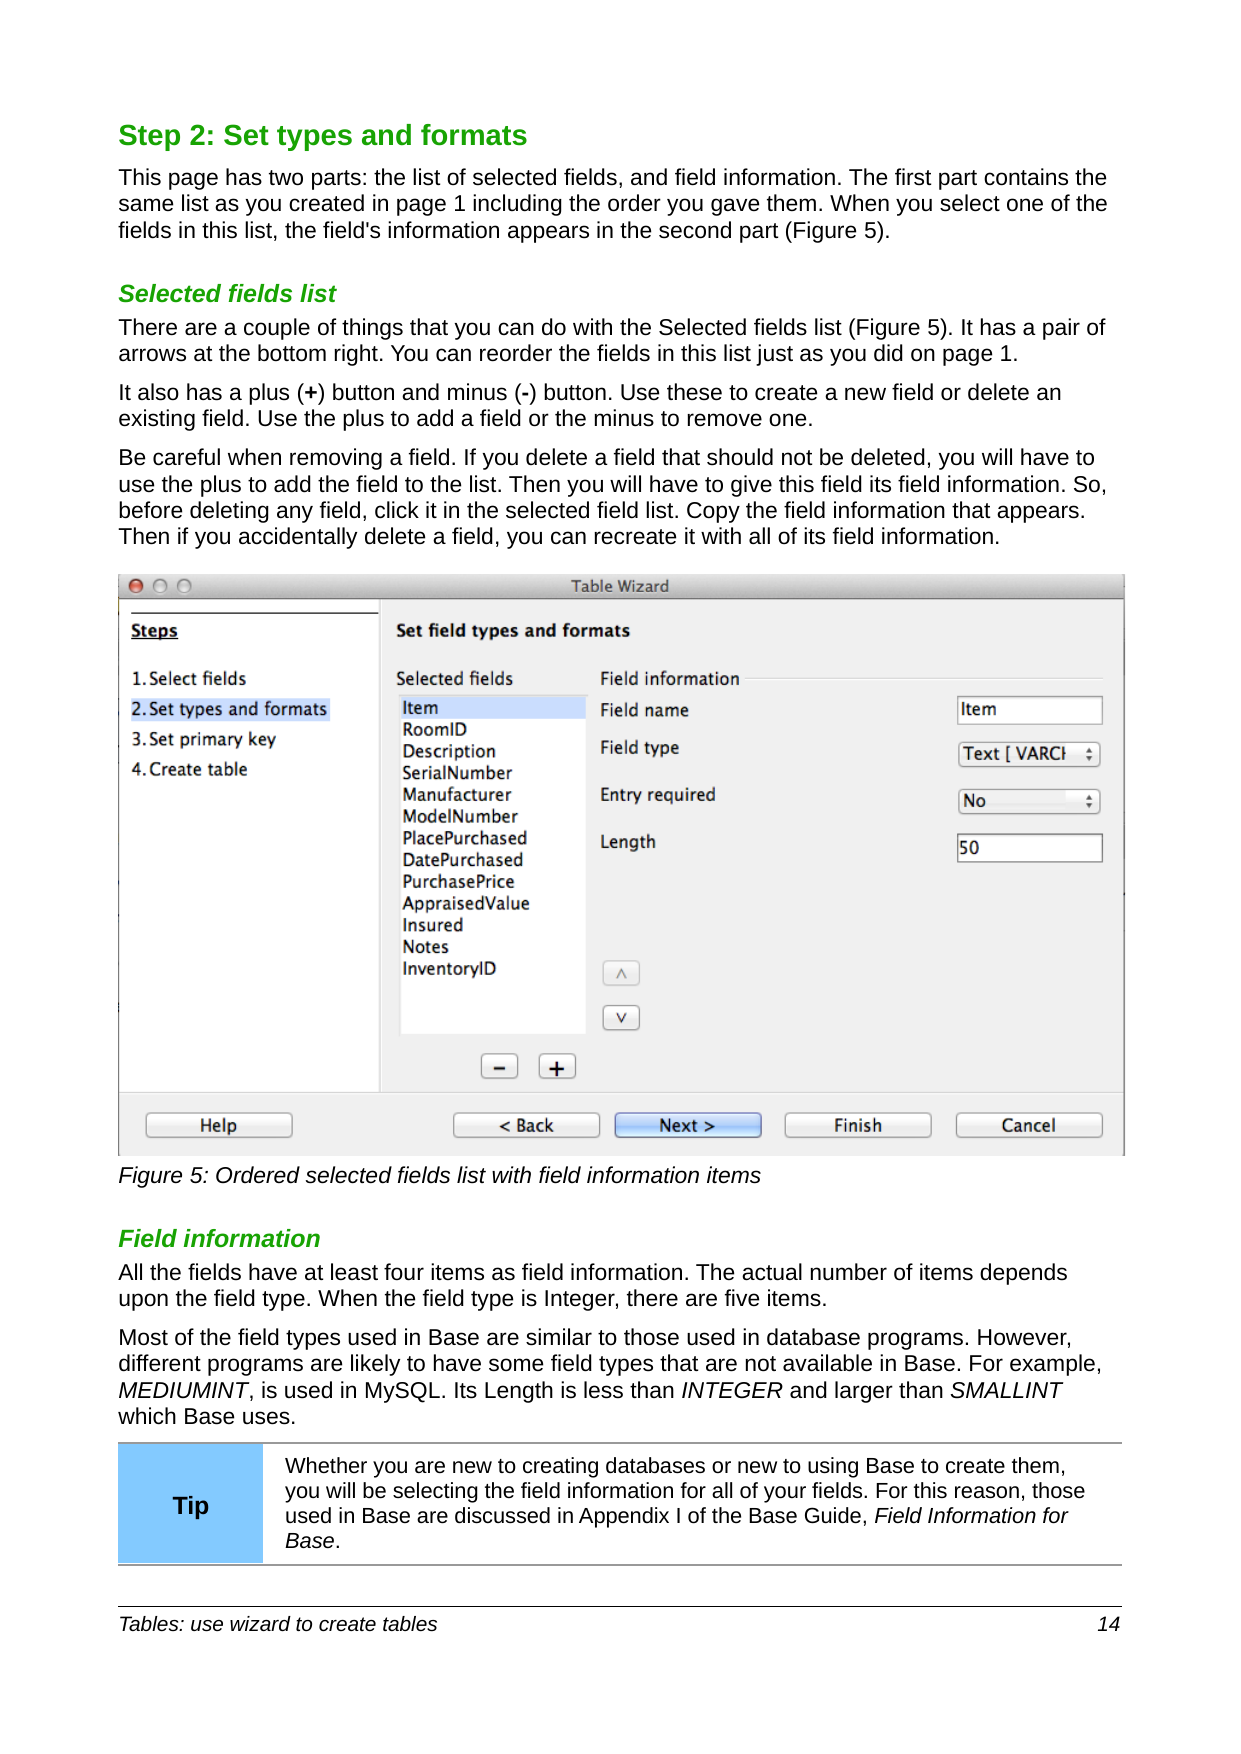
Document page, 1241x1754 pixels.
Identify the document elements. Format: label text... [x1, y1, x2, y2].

table_header Whether you are new to creating databases or new to using Base to create them, you will be selecting the field information for all of your fields. For this reason, those used in Base are discussed in Appendix I of the Base Guide, Field Information for Base. [264, 1444, 1122, 1563]
text Be careful when removing a field. If you delete a field that should not be deleted, you will have to use the plus to add the field to the list. Then you will have to give this field its field information. So, before deleting any field, click it in the selected field list. Copy the field information that appears. Then if you accidentally delete a field, you can recreate it with all of its field information. [118, 444, 1122, 550]
text Most of the field types used in Base are similar to those used in database programs. However, different programs are likely to have some field types that are not available in Base. For example, MEDIUMINT, is used in MySQL. Its Length is less than INTEGER and larger than SMALLINT which Base uses. [118, 1324, 1122, 1429]
subtitle Selected fields list [118, 279, 1122, 307]
text Figure 5: Ordered selected fields list with field information items [118, 1162, 1125, 1188]
text This page has two parts: the list of selected fields, and field information. The first part contains the same list as you created in page 1 including the order you gave them. When you select one of the fields in this list, the field's information appears in the second part (Figure 5). [118, 164, 1122, 243]
subtitle Field information [118, 1224, 1122, 1252]
picture [118, 574, 1125, 1156]
text There are a couple of things that you can do with the Selected fields list (Figure 5). It has a pair of arrows at the bottom right. You can reorder the fields in this list just as you did on page 1. [118, 314, 1122, 367]
text It also has a plus (+) button and minus (-) button. Use these to create a new field or delete an existing field. Use the plus to add a field or the minus to remove one. [118, 379, 1122, 432]
text All the fields have at least four items as field information. The actual number of items depends upon the field type. When the field type is Integer, there are five items. [118, 1259, 1122, 1312]
subtitle Step 2: Set types and formats [118, 118, 1122, 152]
table_header Tip [118, 1444, 263, 1563]
